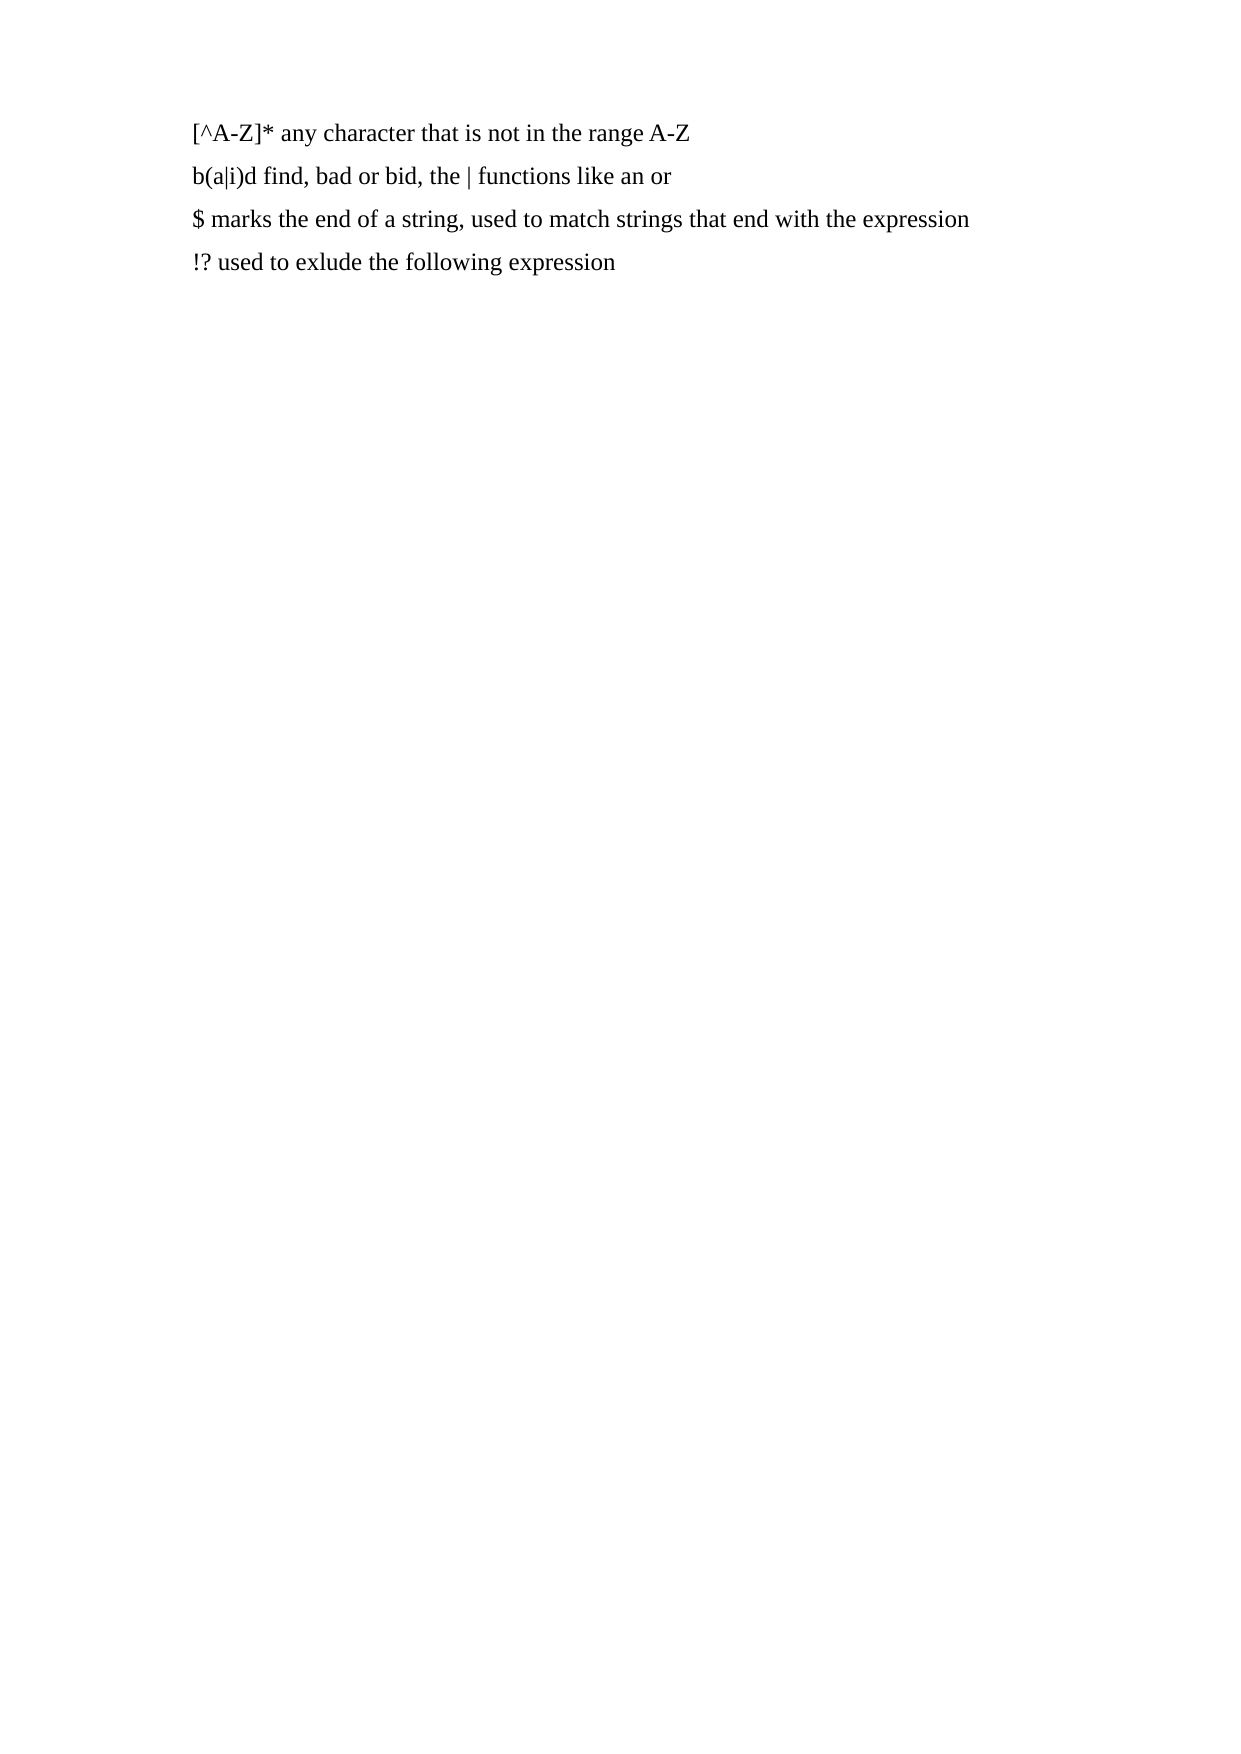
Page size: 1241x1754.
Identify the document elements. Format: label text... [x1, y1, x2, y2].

text [^A-Z]* any character that is not in the range A-Z [118, 118, 1122, 147]
text $ marks the end of a string, used to match strings that end with the expression [118, 204, 1122, 233]
text !? used to exlude the following expression [118, 247, 1122, 276]
text b(a|i)d find, bad or bid, the | functions like an or [118, 161, 1122, 190]
